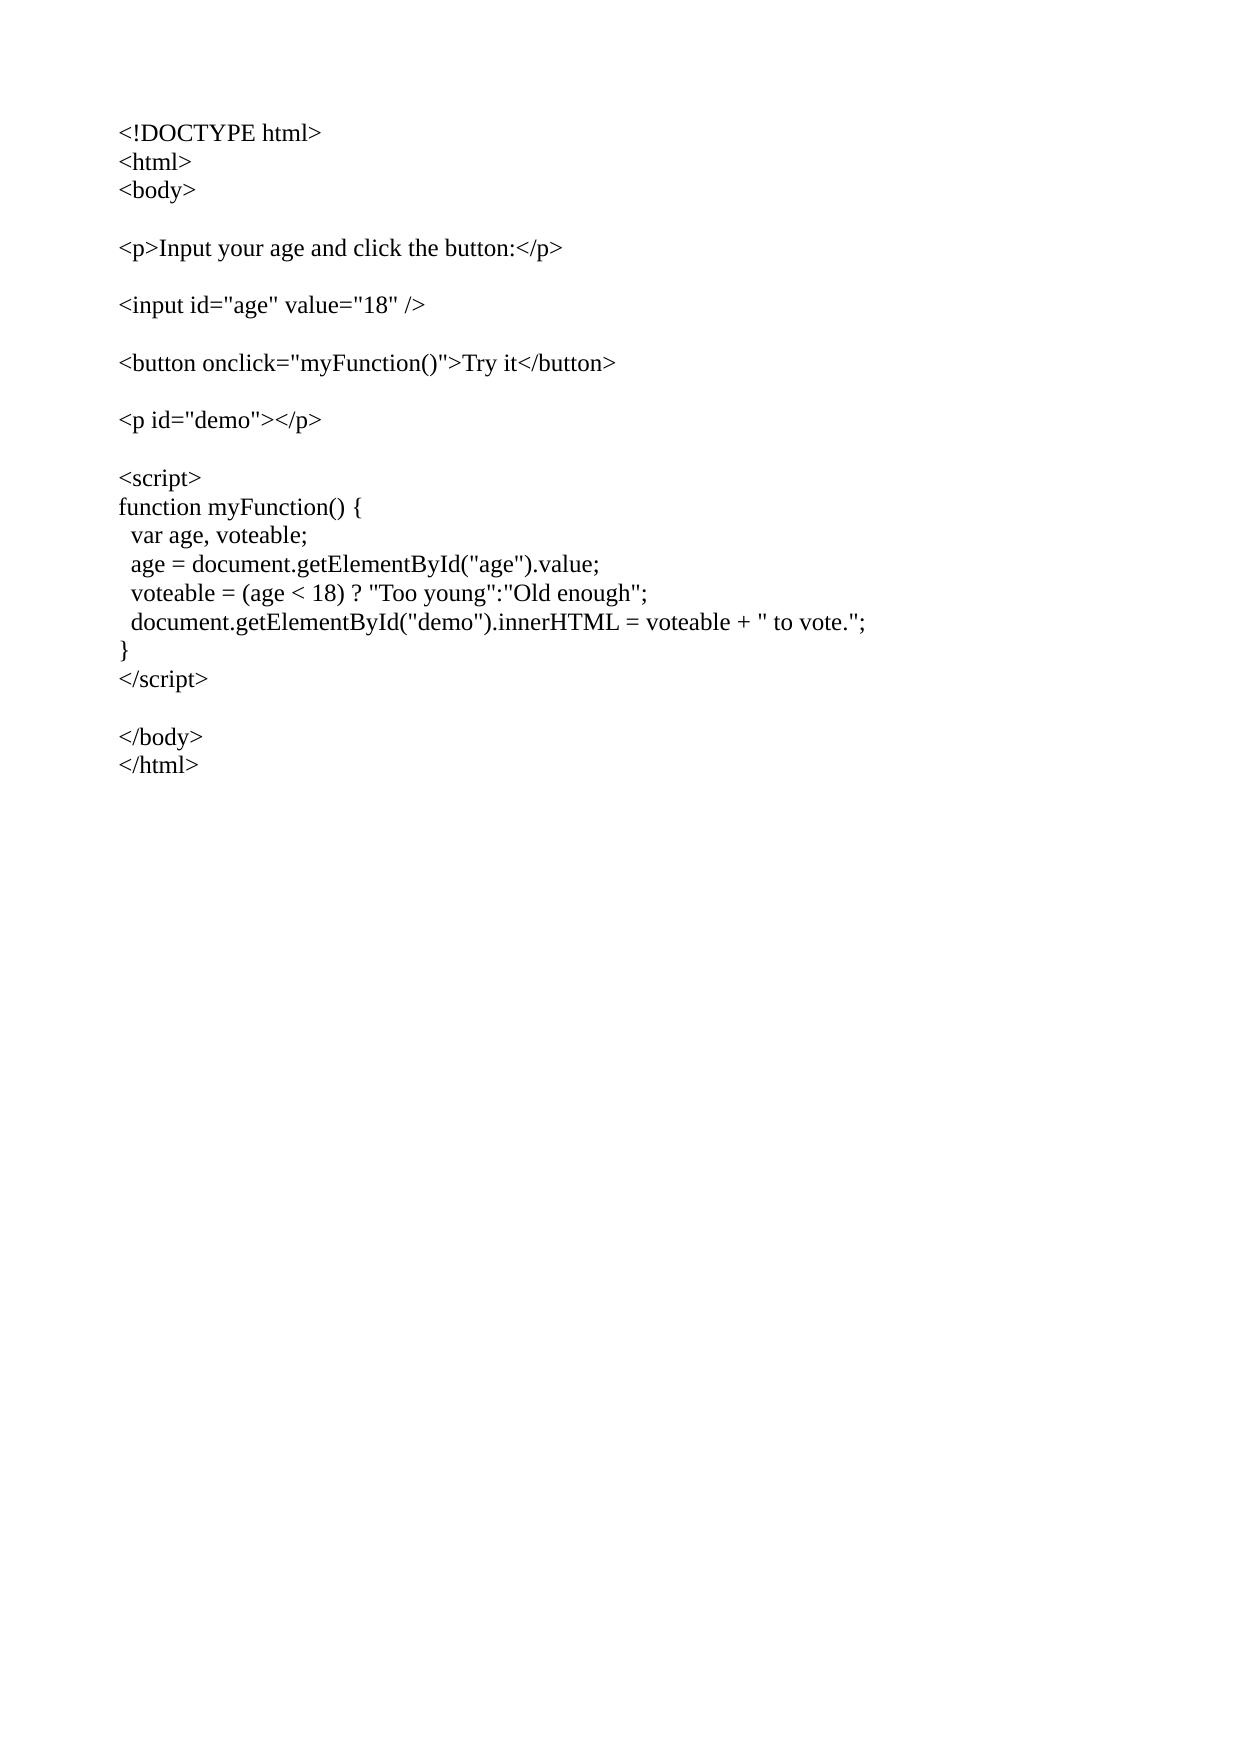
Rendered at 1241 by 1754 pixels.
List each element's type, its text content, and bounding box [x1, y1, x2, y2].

text <input id="age" value="18" /> [118, 291, 1122, 319]
text voteable = (age < 18) ? "Too young":"Old enough"; [118, 578, 1122, 607]
text document.getElementById("demo").innerHTML = voteable + " to vote."; [118, 607, 1122, 636]
text <!DOCTYPE html> [118, 118, 1122, 147]
text <p id="demo"></p> [118, 406, 1122, 434]
text <p>Input your age and click the button:</p> [118, 233, 1122, 262]
text <body> [118, 176, 1122, 204]
text } [118, 636, 1122, 664]
text var age, voteable; [118, 521, 1122, 549]
text <html> [118, 147, 1122, 176]
text </body> [118, 722, 1122, 751]
text </script> [118, 664, 1122, 693]
text age = document.getElementById("age").value; [118, 549, 1122, 578]
text function myFunction() { [118, 492, 1122, 521]
text <button onclick="myFunction()">Try it</button> [118, 348, 1122, 377]
text </html> [118, 751, 1122, 779]
text <script> [118, 463, 1122, 492]
